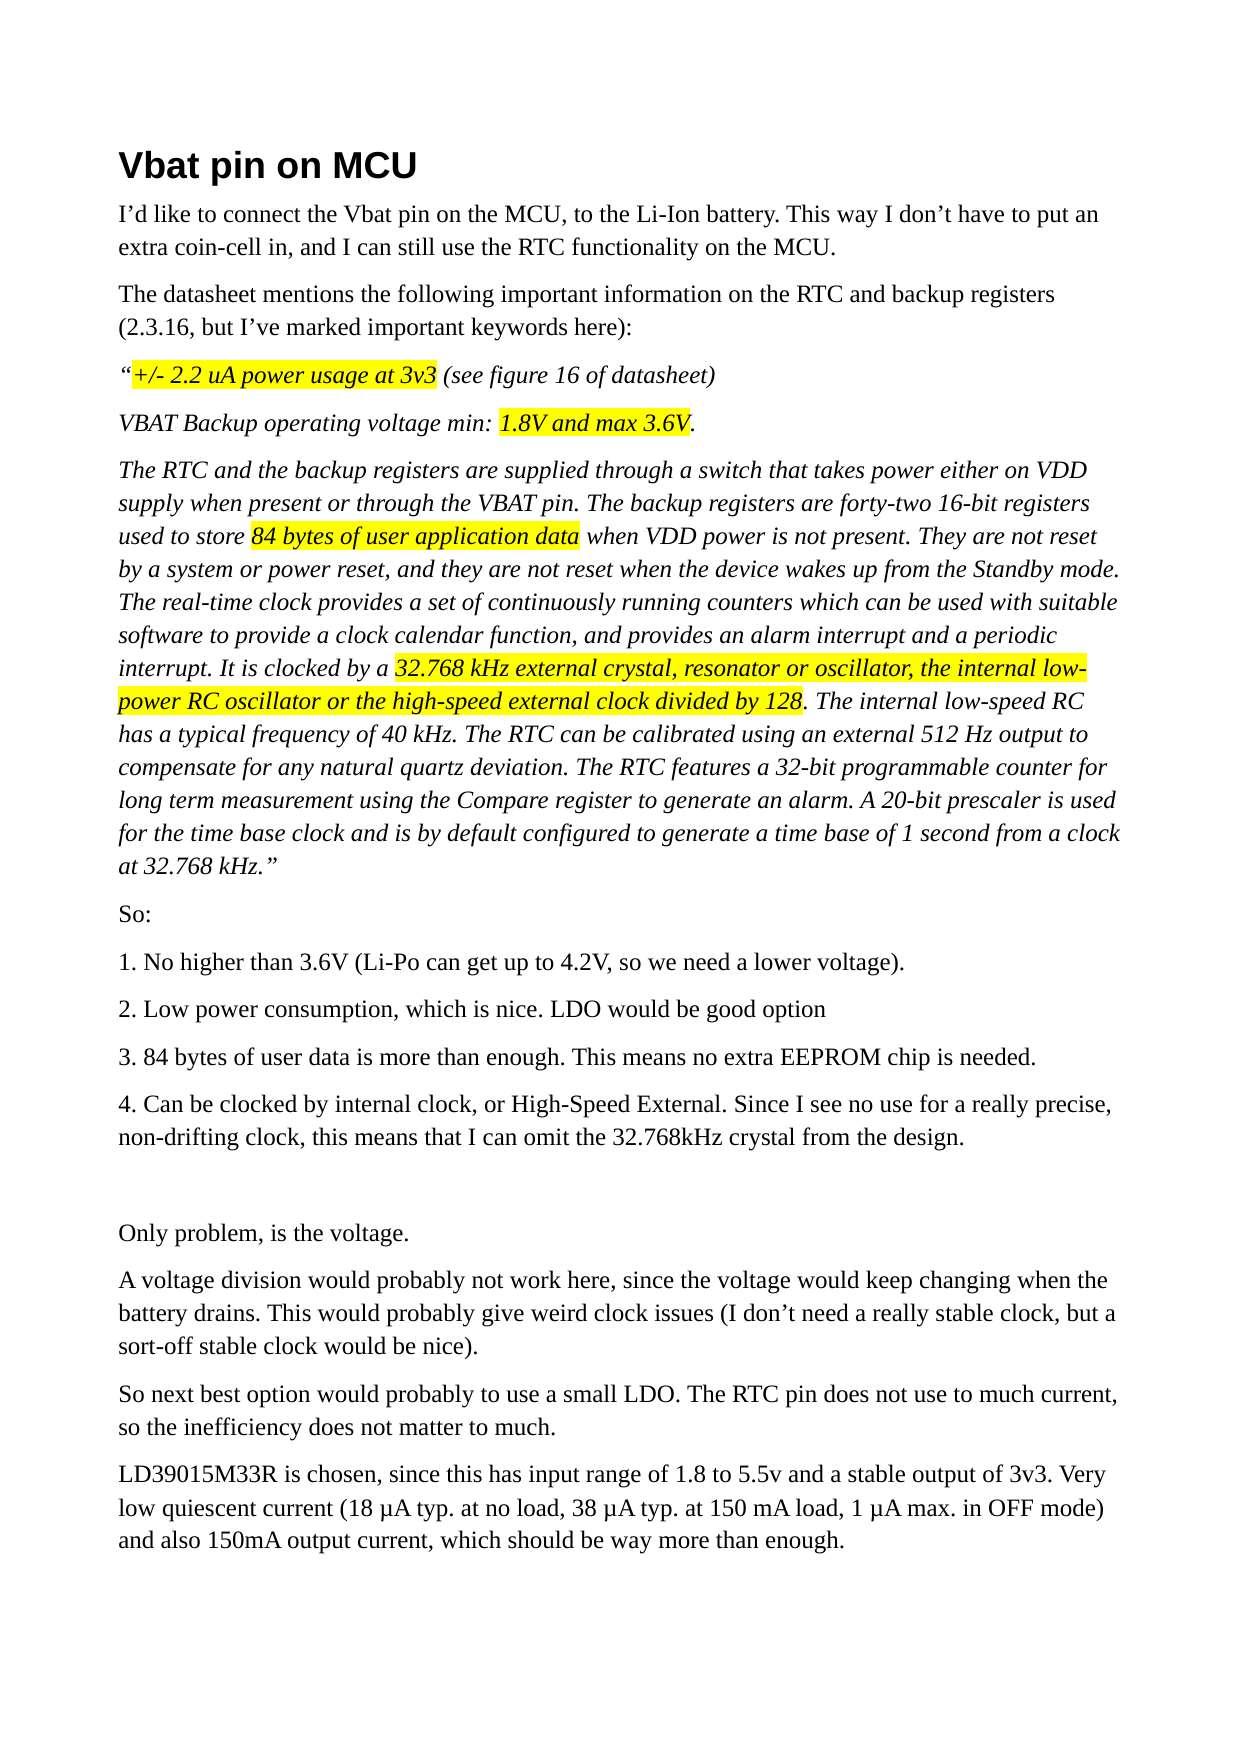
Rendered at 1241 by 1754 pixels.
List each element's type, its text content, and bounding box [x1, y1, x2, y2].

text “+/- 2.2 uA power usage at 3v3 (see figure 16 of datasheet) [118, 360, 1122, 389]
text So: [118, 899, 1122, 928]
text VBAT Backup operating voltage min: 1.8V and max 3.6V. [118, 408, 1122, 436]
text LD39015M33R is chosen, since this has input range of 1.8 to 5.5v and a stable output of 3v3. Very low quiescent current (18 µA typ. at no load, 38 µA typ. at 150 mA load, 1 µA max. in OFF mode) and also 150mA output current, which should be way more than enough. [118, 1459, 1122, 1554]
subtitle Vbat pin on MCU [118, 143, 1122, 186]
text Only problem, is the voltage. [118, 1218, 1122, 1246]
text I’d like to connect the Vbat pin on the MCU, to the Li-Ion battery. This way I don’t have to put an extra coin-cell in, and I can still use the RTC functionality on the MCU. [118, 199, 1122, 261]
text The RTC and the backup registers are supplied through a switch that takes power either on VDD supply when present or through the VBAT pin. The backup registers are forty-two 16-bit registers used to store 84 bytes of user application data when VDD power is not present. They are not reset by a system or power reset, and they are not reset when the device wakes up from the Standby mode. The real-time clock provides a set of continuously running counters which can be used with suitable software to provide a clock calendar function, and provides an alarm interrupt and a periodic interrupt. It is clocked by a 32.768 kHz external crystal, resonator or oscillator, the internal low-power RC oscillator or the high-speed external clock divided by 128. The internal low-speed RC has a typical frequency of 40 kHz. The RTC can be calibrated using an external 512 Hz output to compensate for any natural quartz deviation. The RTC features a 32-bit programmable counter for long term measurement using the Compare register to generate an alarm. A 20-bit prescaler is used for the time base clock and is by default configured to generate a time base of 1 second from a clock at 32.768 kHz.” [118, 455, 1122, 880]
text The datasheet mentions the following important information on the RTC and backup registers (2.3.16, but I’ve marked important keywords here): [118, 279, 1122, 341]
text A voltage division would probably not work here, since the voltage would keep changing when the battery drains. This would probably give weird clock issues (I don’t need a really stable clock, but a sort-off stable clock would be nice). [118, 1265, 1122, 1360]
text So next best option would probably to use a small LDO. The RTC pin does not use to much current, so the inefficiency does not matter to much. [118, 1379, 1122, 1441]
text 4. Can be clocked by internal clock, or High-Speed External. Since I see no use for a really precise, non-drifting clock, this means that I can omit the 32.768kHz crystal from the design. [118, 1089, 1122, 1151]
text 2. Low power consumption, which is nice. LDO would be good option [118, 994, 1122, 1023]
text 1. No higher than 3.6V (Li-Po can get up to 4.2V, so we need a lower voltage). [118, 947, 1122, 975]
text 3. 84 bytes of user data is more than enough. This means no extra EEPROM chip is needed. [118, 1042, 1122, 1071]
